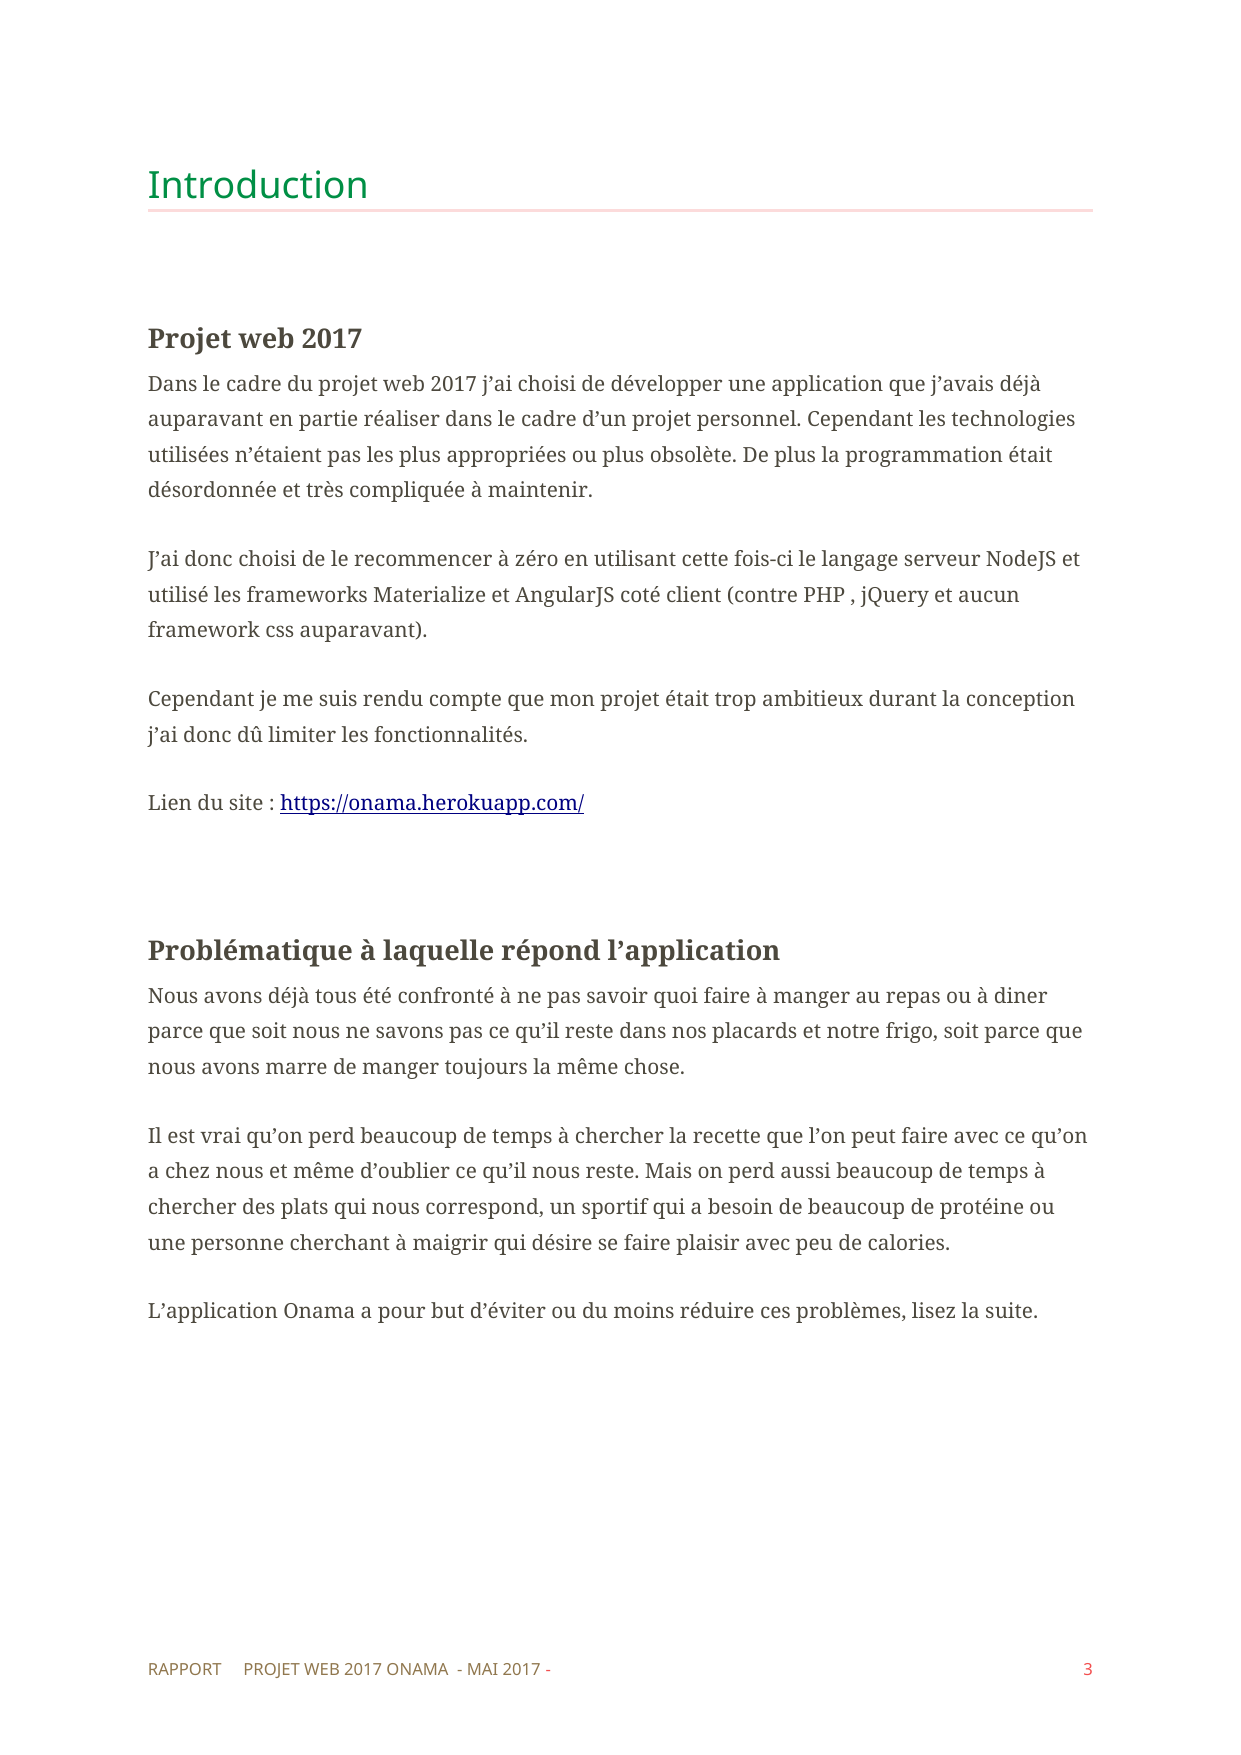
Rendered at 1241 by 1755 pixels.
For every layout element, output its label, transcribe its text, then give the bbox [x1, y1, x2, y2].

subtitle Introduction [148, 158, 1093, 209]
text Cependant je me suis rendu compte que mon projet était trop ambitieux durant la conception j’ai donc dû limiter les fonctionnalités. [148, 684, 1093, 748]
subtitle Projet web 2017 [148, 319, 1093, 356]
text Lien du site : https://onama.herokuapp.com/ [148, 788, 1093, 817]
text Dans le cadre du projet web 2017 j’ai choisi de développer une application que j’avais déjà auparavant en partie réaliser dans le cadre d’un projet personnel. Cependant les technologies utilisées n’étaient pas les plus appropriées ou plus obsolète. De plus la programmation était désordonnée et très compliquée à maintenir. [148, 369, 1093, 504]
text Il est vrai qu’on perd beaucoup de temps à chercher la recette que l’on peut faire avec ce qu’on a chez nous et même d’oublier ce qu’il nous reste. Mais on perd aussi beaucoup de temps à chercher des plats qui nous correspond, un sportif qui a besoin de beaucoup de protéine ou une personne cherchant à maigrir qui désire se faire plaisir avec peu de calories. [148, 1121, 1093, 1256]
text Nous avons déjà tous été confronté à ne pas savoir quoi faire à manger au repas ou à diner parce que soit nous ne savons pas ce qu’il reste dans nos placards et notre frigo, soit parce que nous avons marre de manger toujours la même chose. [148, 981, 1093, 1081]
text L’application Onama a pour but d’éviter ou du moins réduire ces problèmes, lisez la suite. [148, 1296, 1093, 1325]
subtitle Problématique à laquelle répond l’application [148, 932, 1093, 969]
text J’ai donc choisi de le recommencer à zéro en utilisant cette fois-ci le langage serveur NodeJS et utilisé les frameworks Materialize et AngularJS coté client (contre PHP , jQuery et aucun framework css auparavant). [148, 544, 1093, 644]
